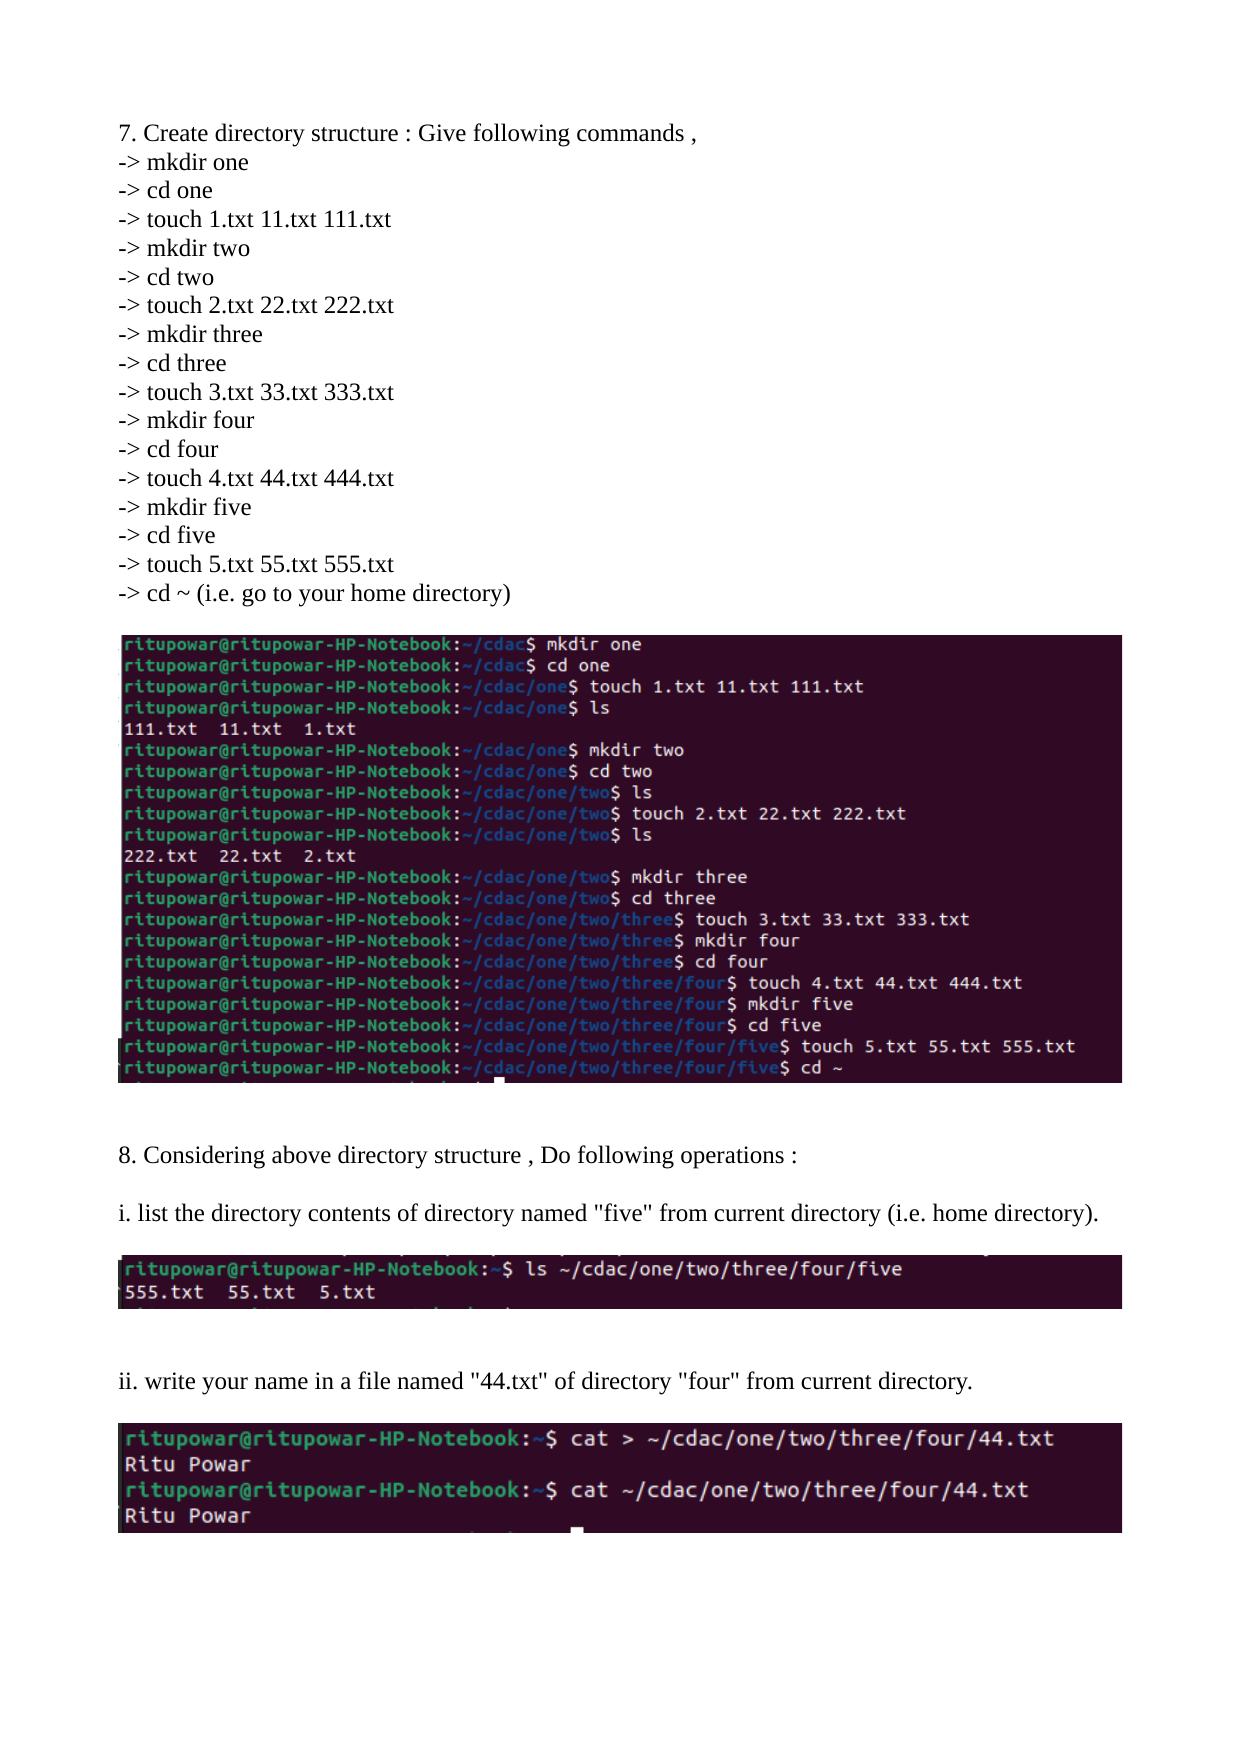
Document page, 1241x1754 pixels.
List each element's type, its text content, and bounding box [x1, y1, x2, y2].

text -> touch 3.txt 33.txt 333.txt [118, 377, 1122, 406]
text -> cd one [118, 176, 1122, 204]
text -> mkdir five [118, 492, 1122, 521]
text -> cd three [118, 348, 1122, 377]
picture [118, 635, 1123, 1083]
text -> cd ~ (i.e. go to your home directory) [118, 578, 1122, 607]
text -> touch 4.txt 44.txt 444.txt [118, 463, 1122, 492]
text -> mkdir four [118, 406, 1122, 434]
text -> mkdir two [118, 233, 1122, 262]
text i. list the directory contents of directory named "five" from current directory (i.e. home directory). [118, 1198, 1122, 1227]
text -> mkdir one [118, 147, 1122, 176]
picture [118, 1255, 1123, 1309]
text -> cd two [118, 262, 1122, 291]
text -> touch 2.txt 22.txt 222.txt [118, 291, 1122, 319]
text -> cd four [118, 434, 1122, 463]
picture [118, 1423, 1123, 1533]
text -> mkdir three [118, 319, 1122, 348]
text -> cd five [118, 521, 1122, 549]
text ii. write your name in a file named "44.txt" of directory "four" from current directory. [118, 1366, 1122, 1395]
text -> touch 5.txt 55.txt 555.txt [118, 549, 1122, 578]
text 8. Considering above directory structure , Do following operations : [118, 1140, 1122, 1169]
text 7. Create directory structure : Give following commands , [118, 118, 1122, 147]
text -> touch 1.txt 11.txt 111.txt [118, 204, 1122, 233]
